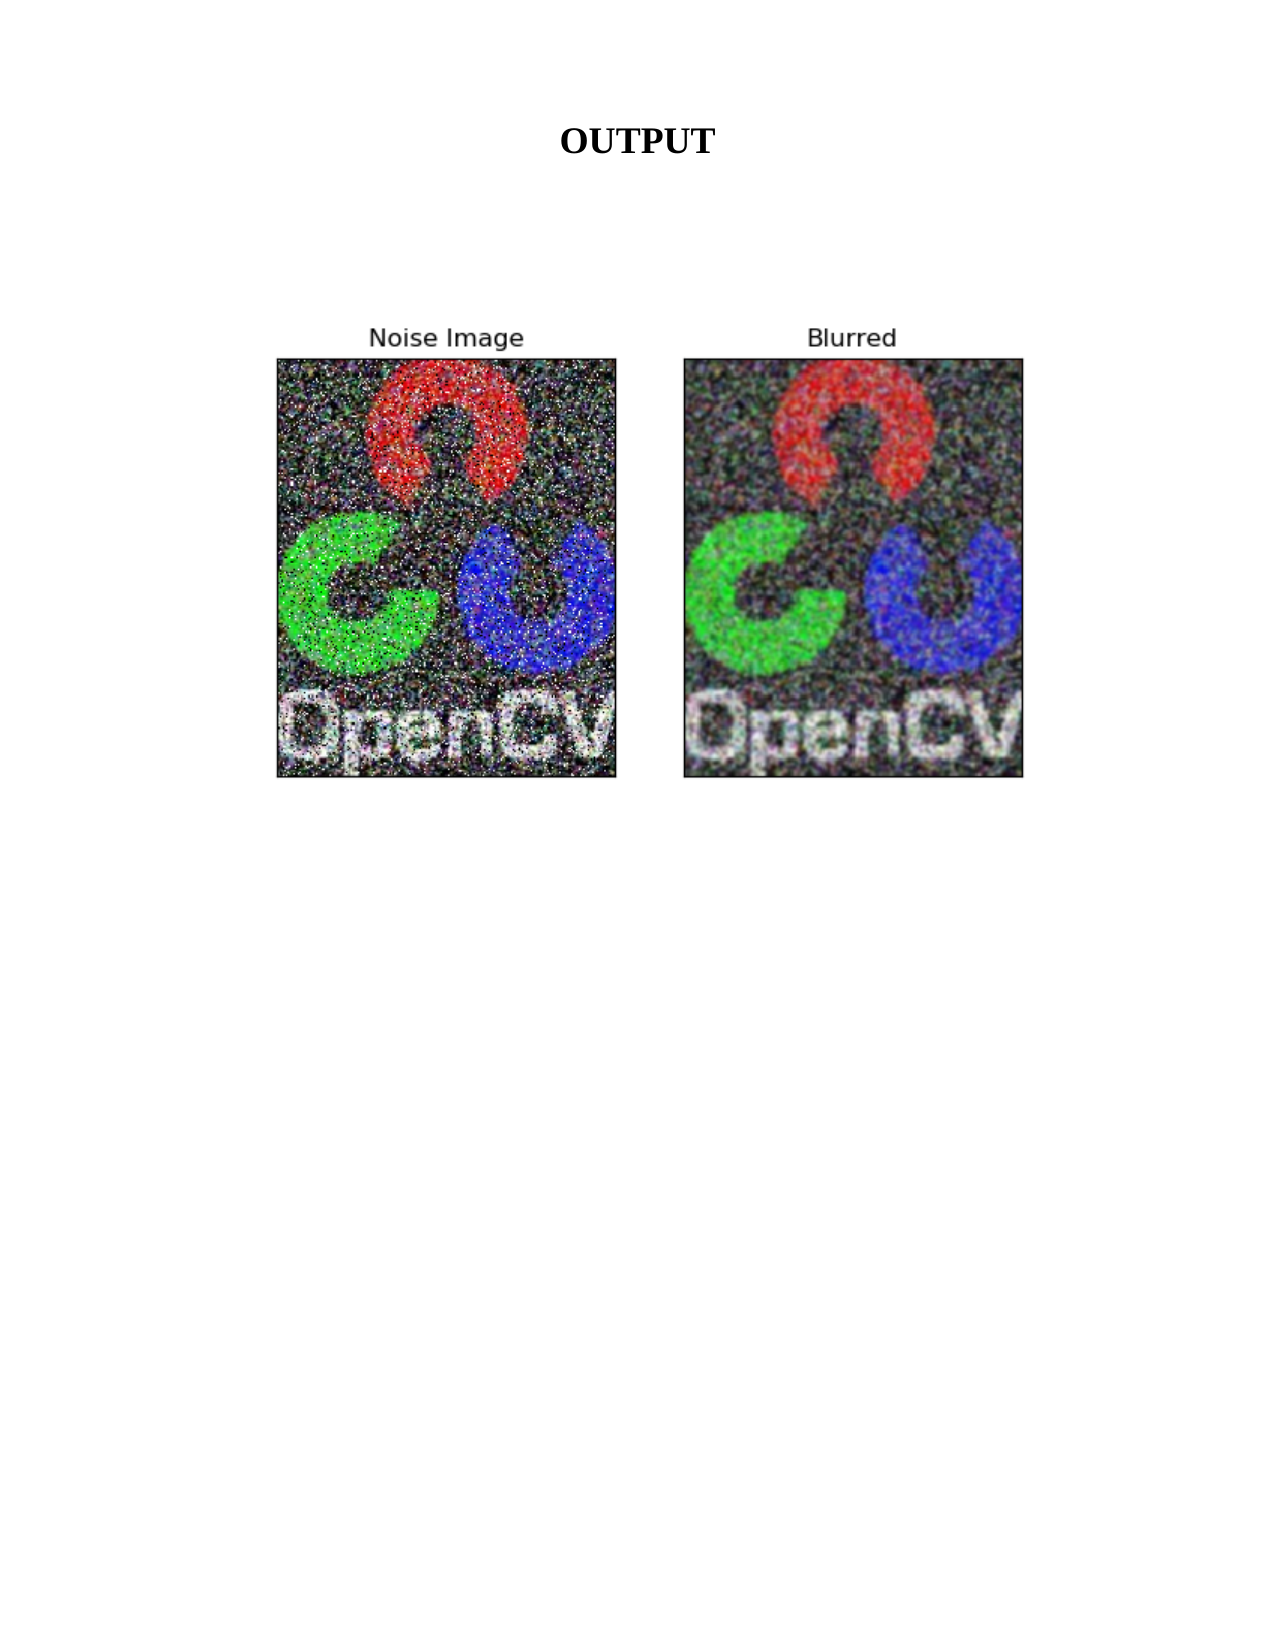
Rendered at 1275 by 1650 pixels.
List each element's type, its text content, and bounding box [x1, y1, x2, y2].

picture [157, 204, 1118, 925]
text OUTPUT [118, 118, 1157, 161]
